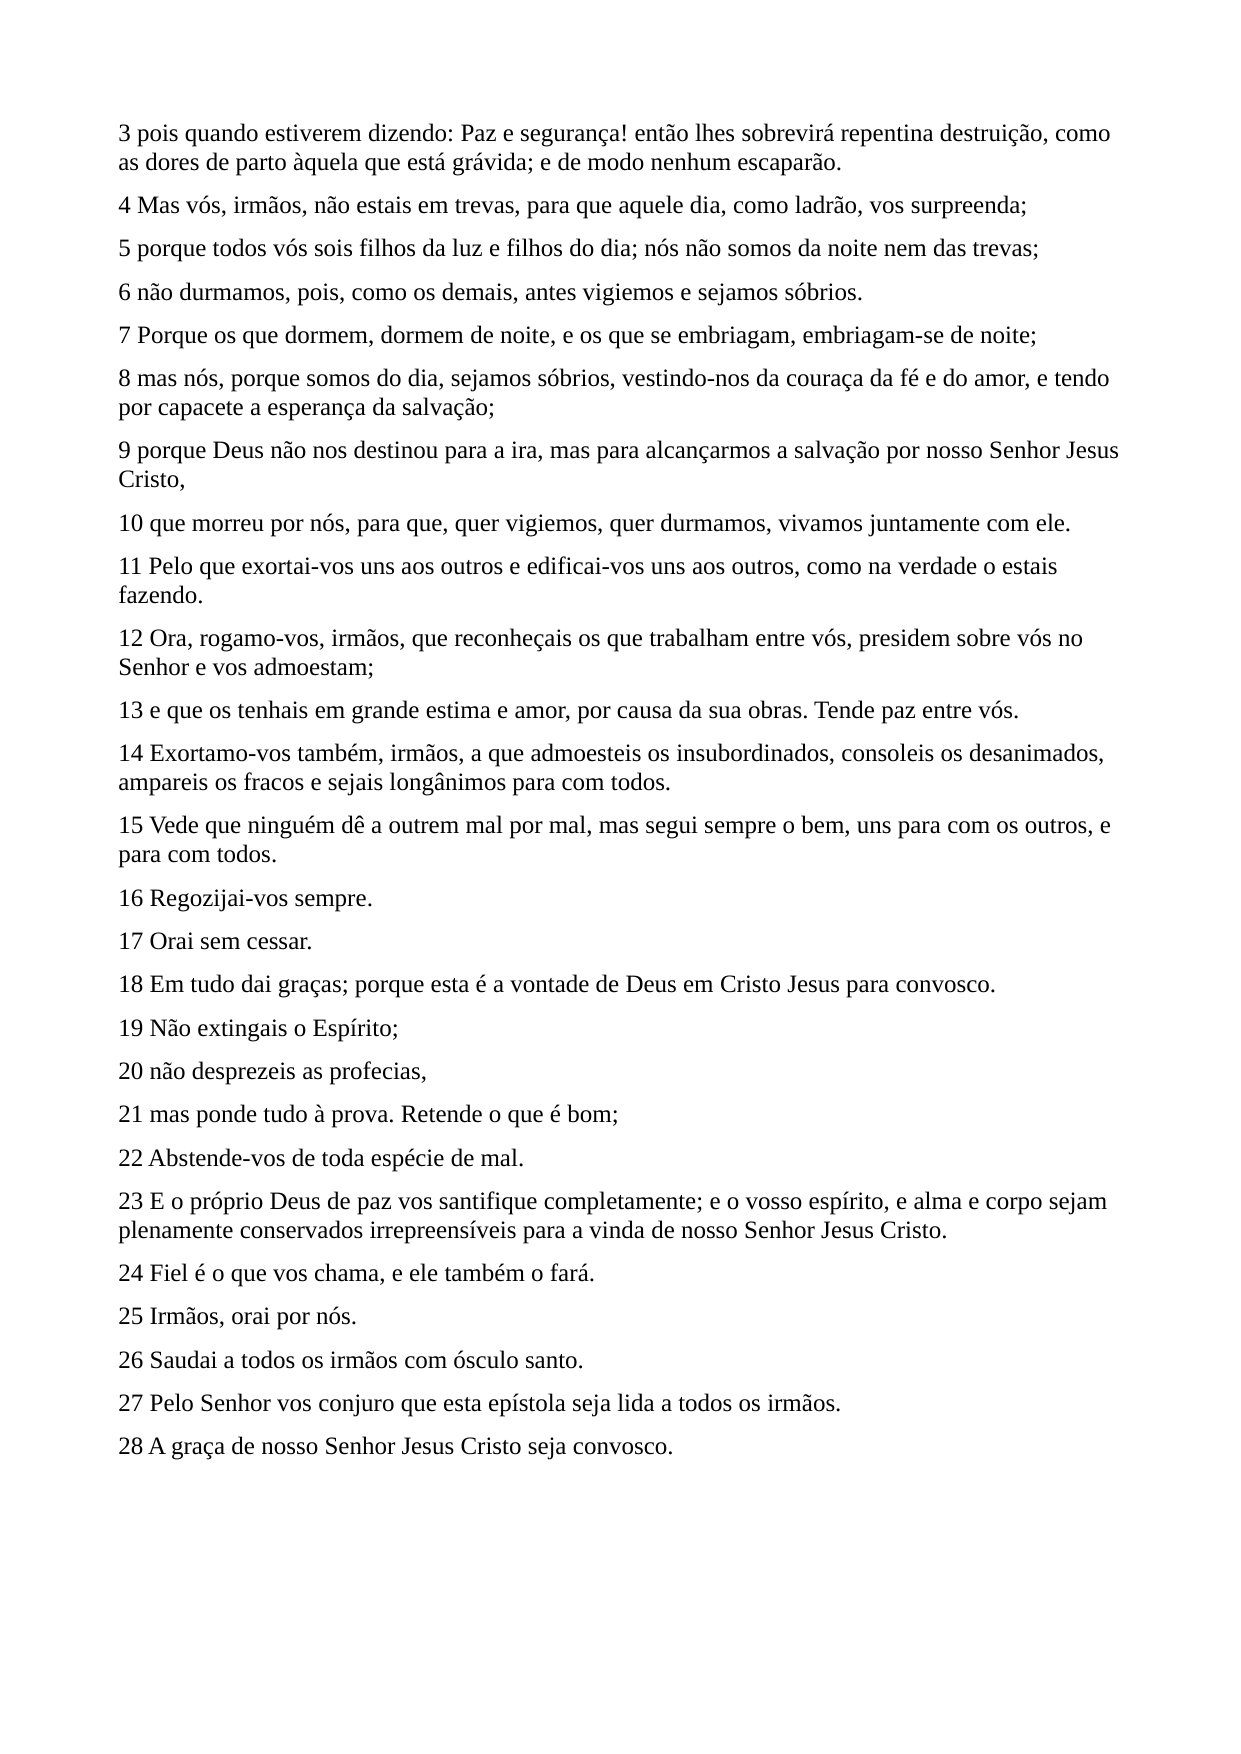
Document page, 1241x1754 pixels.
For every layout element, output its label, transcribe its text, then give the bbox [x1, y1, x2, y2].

text 6 não durmamos, pois, como os demais, antes vigiemos e sejamos sóbrios. [118, 277, 1122, 306]
text 15 Vede que ninguém dê a outrem mal por mal, mas segui sempre o bem, uns para com os outros, e para com todos. [118, 811, 1122, 868]
text 20 não desprezeis as profecias, [118, 1056, 1122, 1085]
text 10 que morreu por nós, para que, quer vigiemos, quer durmamos, vivamos juntamente com ele. [118, 508, 1122, 536]
text 12 Ora, rogamo-vos, irmãos, que reconheçais os que trabalham entre vós, presidem sobre vós no Senhor e vos admoestam; [118, 623, 1122, 681]
text 7 Porque os que dormem, dormem de noite, e os que se embriagam, embriagam-se de noite; [118, 320, 1122, 349]
text 3 pois quando estiverem dizendo: Paz e segurança! então lhes sobrevirá repentina destruição, como as dores de parto àquela que está grávida; e de modo nenhum escaparão. [118, 118, 1122, 176]
text 11 Pelo que exortai-vos uns aos outros e edificai-vos uns aos outros, como na verdade o estais fazendo. [118, 551, 1122, 608]
text 22 Abstende-vos de toda espécie de mal. [118, 1143, 1122, 1171]
text 19 Não extingais o Espírito; [118, 1013, 1122, 1041]
text 21 mas ponde tudo à prova. Retende o que é bom; [118, 1099, 1122, 1128]
text 27 Pelo Senhor vos conjuro que esta epístola seja lida a todos os irmãos. [118, 1388, 1122, 1417]
text 24 Fiel é o que vos chama, e ele também o fará. [118, 1258, 1122, 1287]
text 9 porque Deus não nos destinou para a ira, mas para alcançarmos a salvação por nosso Senhor Jesus Cristo, [118, 436, 1122, 493]
text 28 A graça de nosso Senhor Jesus Cristo seja convosco. [118, 1431, 1122, 1460]
text 23 E o próprio Deus de paz vos santifique completamente; e o vosso espírito, e alma e corpo sejam plenamente conservados irrepreensíveis para a vinda de nosso Senhor Jesus Cristo. [118, 1186, 1122, 1243]
text 16 Regozijai-vos sempre. [118, 883, 1122, 911]
text 17 Orai sem cessar. [118, 926, 1122, 955]
text 5 porque todos vós sois filhos da luz e filhos do dia; nós não somos da noite nem das trevas; [118, 233, 1122, 262]
text 14 Exortamo-vos também, irmãos, a que admoesteis os insubordinados, consoleis os desanimados, ampareis os fracos e sejais longânimos para com todos. [118, 738, 1122, 796]
text 18 Em tudo dai graças; porque esta é a vontade de Deus em Cristo Jesus para convosco. [118, 969, 1122, 998]
text 26 Saudai a todos os irmãos com ósculo santo. [118, 1345, 1122, 1373]
text 25 Irmãos, orai por nós. [118, 1301, 1122, 1330]
text 4 Mas vós, irmãos, não estais em trevas, para que aquele dia, como ladrão, vos surpreenda; [118, 190, 1122, 219]
text 13 e que os tenhais em grande estima e amor, por causa da sua obras. Tende paz entre vós. [118, 695, 1122, 724]
text 8 mas nós, porque somos do dia, sejamos sóbrios, vestindo-nos da couraça da fé e do amor, e tendo por capacete a esperança da salvação; [118, 363, 1122, 421]
